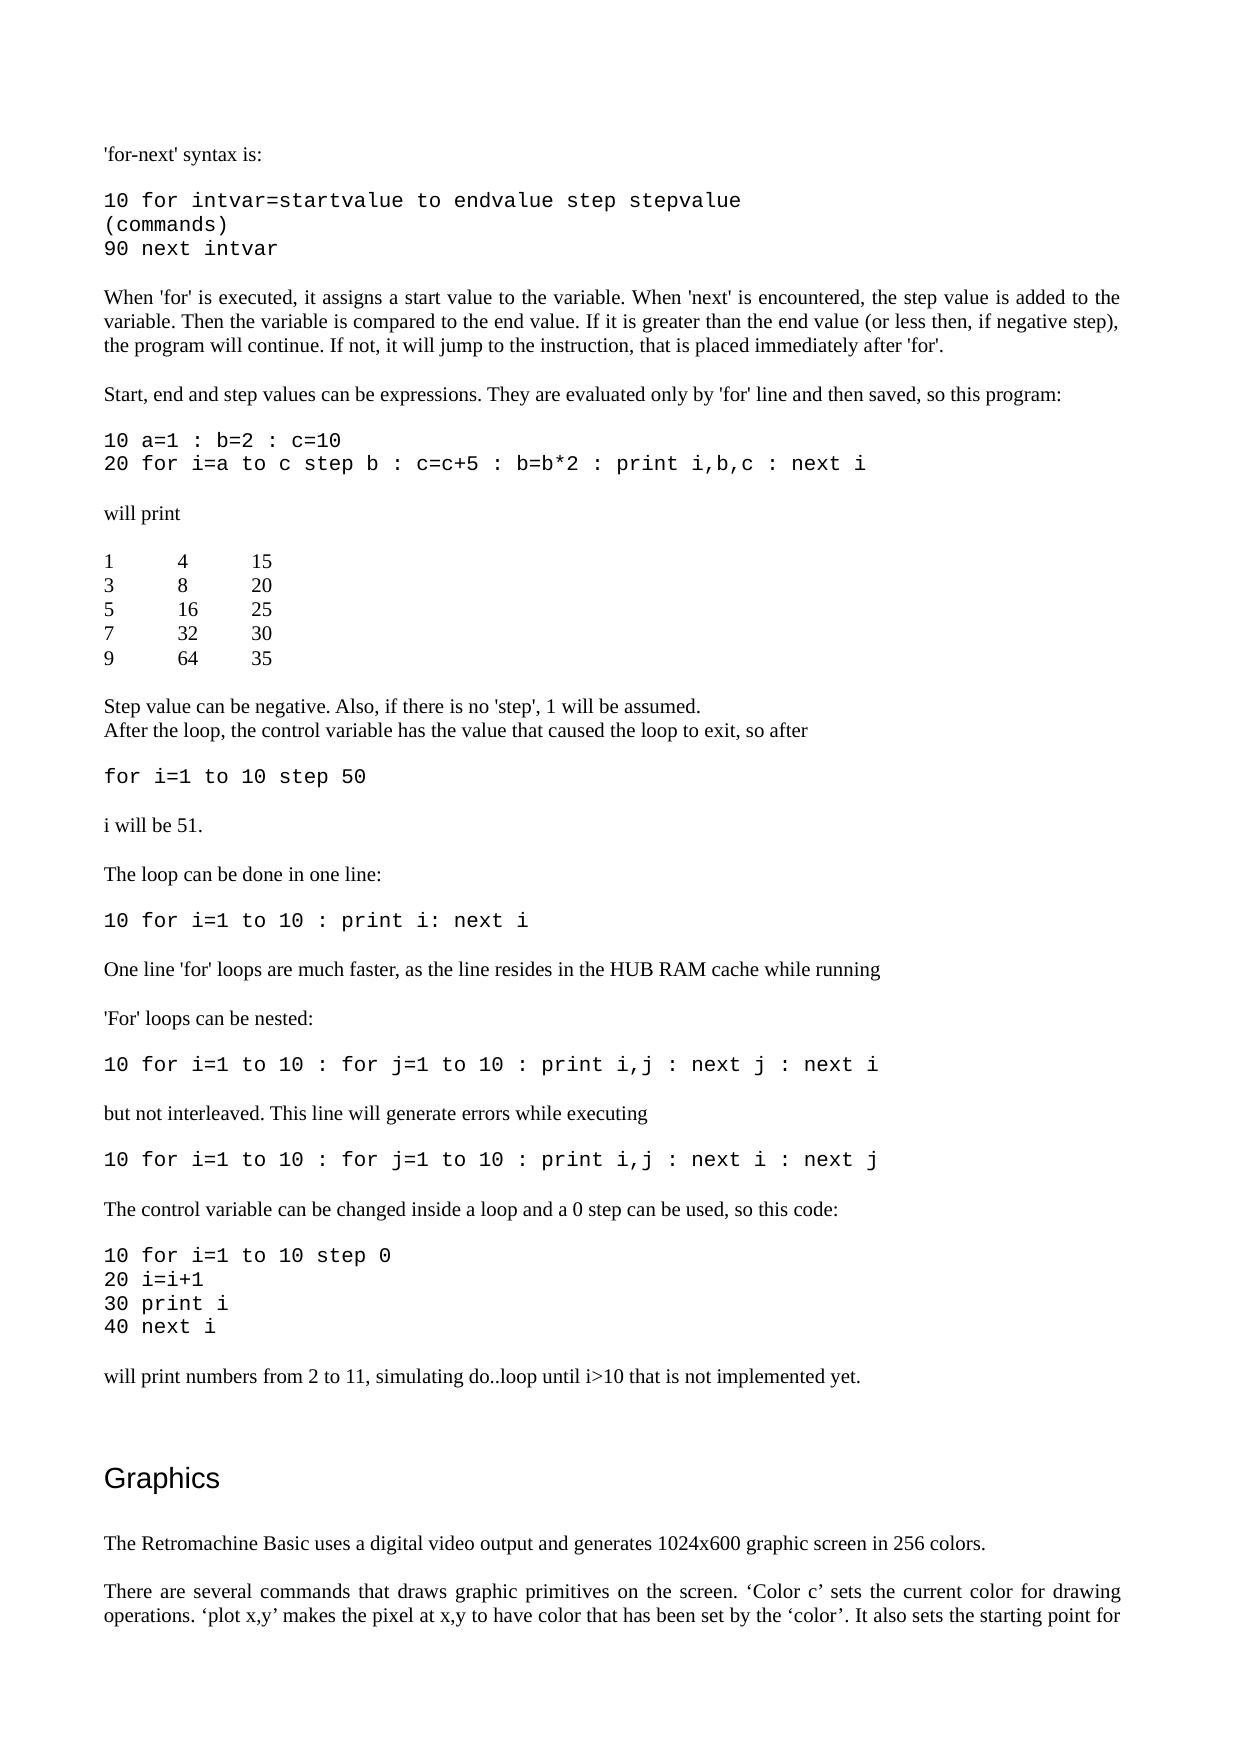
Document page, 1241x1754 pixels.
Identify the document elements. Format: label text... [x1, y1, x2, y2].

text The loop can be done in one line: [103, 862, 1122, 886]
text 10 a=1 : b=2 : c=10 [103, 430, 1122, 453]
text 7 32 30 [103, 621, 1122, 645]
text 'For' loops can be nested: [103, 1006, 1122, 1029]
text i will be 51. [103, 813, 1122, 837]
text 3 8 20 [103, 573, 1122, 597]
text 20 i=i+1 [103, 1269, 1122, 1293]
text will print [103, 501, 1122, 525]
text 40 next i [103, 1316, 1122, 1340]
text 9 64 35 [103, 645, 1122, 669]
text 10 for i=1 to 10 : for j=1 to 10 : print i,j : next j : next i [103, 1054, 1122, 1077]
text 30 print i [103, 1293, 1122, 1316]
text After the loop, the control variable has the value that caused the loop to exit, so after [103, 718, 1122, 742]
text but not interleaved. This line will generate errors while executing [103, 1101, 1122, 1125]
text Start, end and step values can be expressions. They are evaluated only by 'for' line and then saved, so this program: [103, 382, 1122, 406]
text 10 for i=1 to 10 : print i: next i [103, 910, 1122, 933]
text will print numbers from 2 to 11, simulating do..loop until i>10 that is not implemented yet. [103, 1364, 1122, 1388]
text for i=1 to 10 step 50 [103, 766, 1122, 789]
text Step value can be negative. Also, if there is no 'step', 1 will be assumed. [103, 693, 1122, 718]
text One line 'for' loops are much faster, as the line resides in the HUB RAM cache while running [103, 957, 1122, 981]
text 10 for i=1 to 10 step 0 [103, 1245, 1122, 1269]
text 1 4 15 [103, 549, 1122, 573]
subtitle Graphics [103, 1461, 1122, 1495]
text When 'for' is executed, it assigns a start value to the variable. When 'next' is encountered, the step value is added to the variable. Then the variable is compared to the end value. If it is greater than the end value (or less then, if negative step), the program will continue. If not, it will jump to the instruction, that is placed immediately after 'for'. [103, 285, 1122, 357]
text The Retromachine Basic uses a digital video output and generates 1024x600 graphic screen in 256 colors. [103, 1531, 1122, 1555]
text The control variable can be changed inside a loop and a 0 step can be used, so this code: [103, 1197, 1122, 1221]
text 'for-next' syntax is: [103, 142, 1122, 166]
text 10 for i=1 to 10 : for j=1 to 10 : print i,j : next i : next j [103, 1149, 1122, 1173]
text 5 16 25 [103, 597, 1122, 621]
text There are several commands that draws graphic primitives on the screen. ‘Color c’ sets the current color for drawing operations. ‘plot x,y’ makes the pixel at x,y to have color that has been set by the ‘color’. It also sets the starting point for [103, 1579, 1122, 1627]
text 10 for intvar=startvalue to endvalue step stepvalue [103, 190, 1122, 214]
text 90 next intvar [103, 238, 1122, 261]
text 20 for i=a to c step b : c=c+5 : b=b*2 : print i,b,c : next i [103, 453, 1122, 477]
text (commands) [103, 214, 1122, 238]
